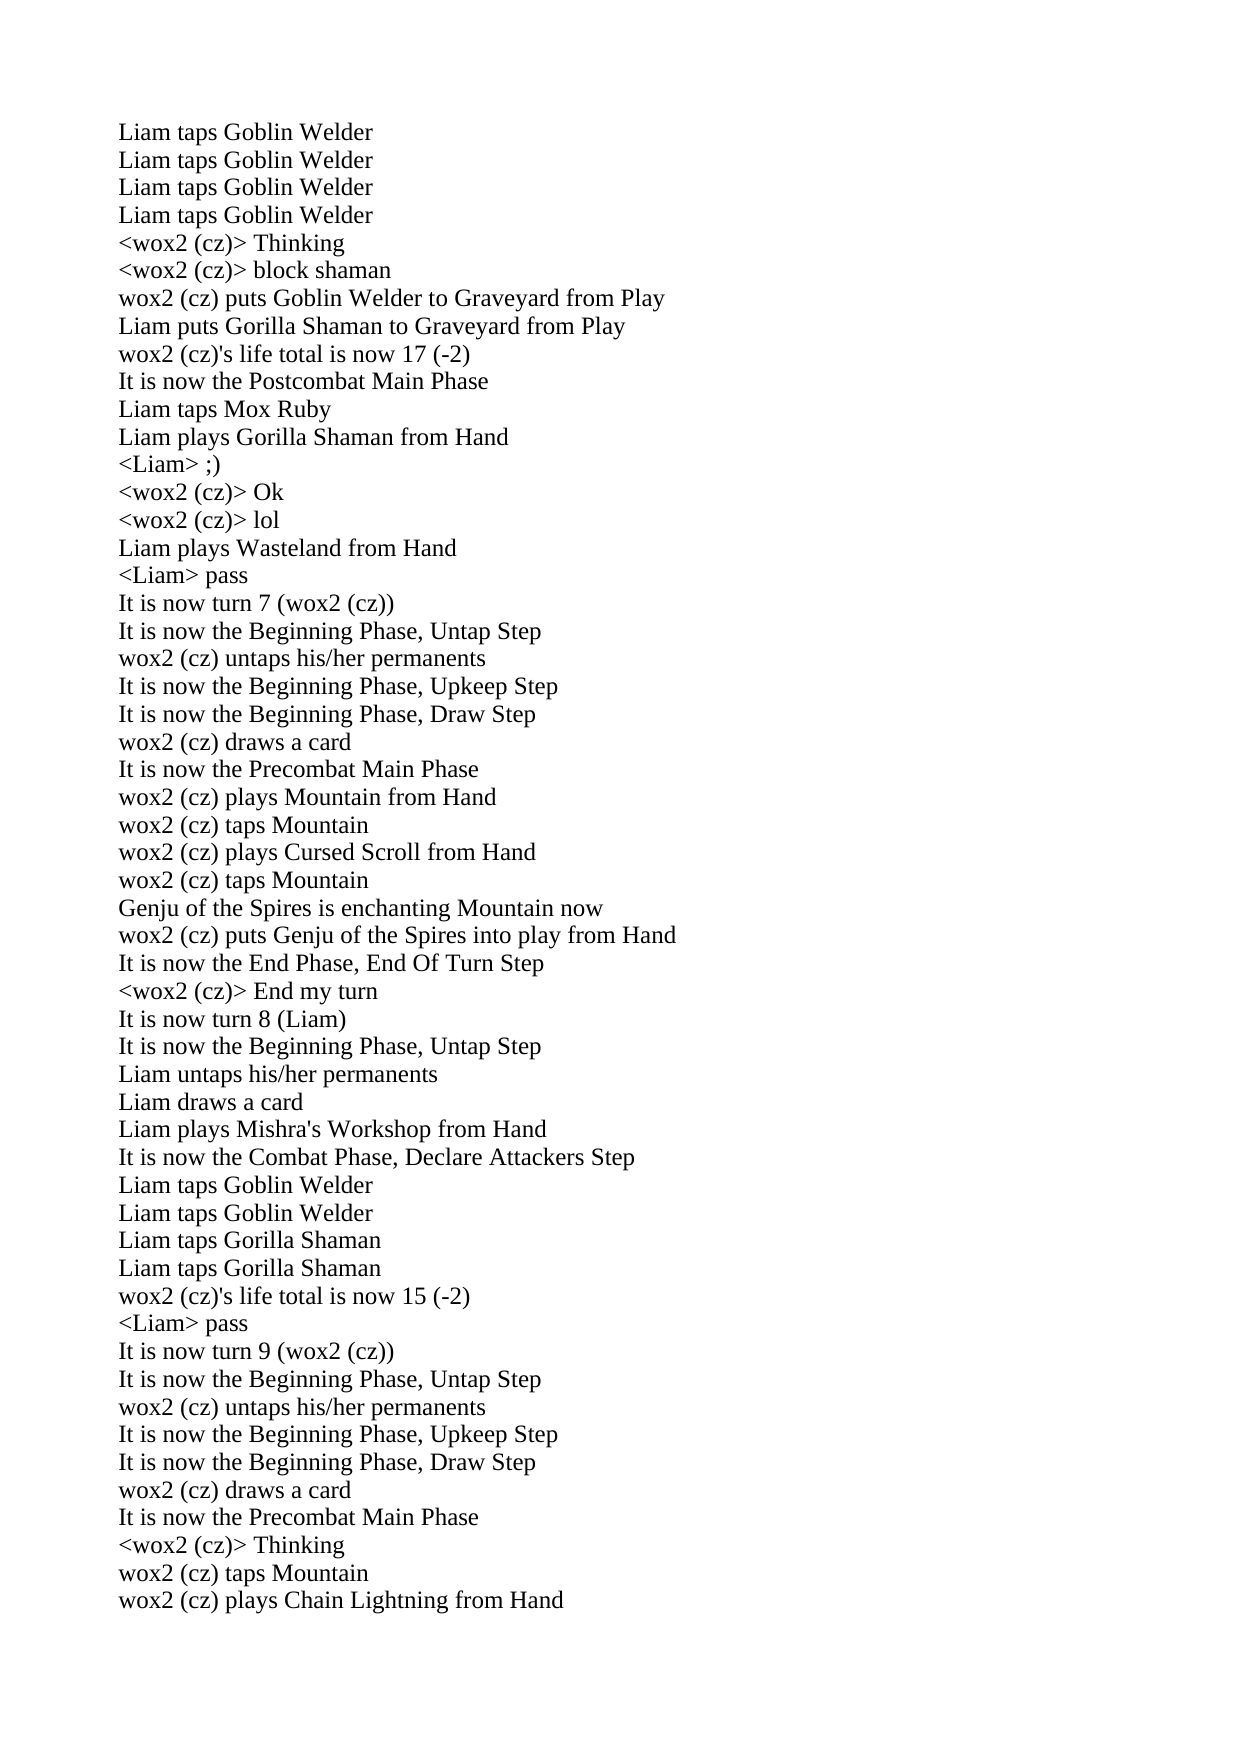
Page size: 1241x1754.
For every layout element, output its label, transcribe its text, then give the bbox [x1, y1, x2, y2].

text wox2 (cz) puts Goblin Welder to Graveyard from Play [118, 284, 1122, 312]
text wox2 (cz) taps Mountain [118, 866, 1122, 894]
text It is now the Beginning Phase, Untap Step [118, 617, 1122, 644]
text Liam taps Mox Ruby [118, 395, 1122, 423]
text wox2 (cz) plays Mountain from Hand [118, 783, 1122, 811]
text Liam taps Goblin Welder [118, 173, 1122, 201]
text Liam plays Gorilla Shaman from Hand [118, 423, 1122, 451]
text Liam taps Gorilla Shaman [118, 1254, 1122, 1282]
text It is now the Beginning Phase, Draw Step [118, 1448, 1122, 1476]
text It is now turn 8 (Liam) [118, 1005, 1122, 1032]
text It is now the Postcombat Main Phase [118, 367, 1122, 395]
text <wox2 (cz)> Thinking [118, 1531, 1122, 1559]
text Genju of the Spires is enchanting Mountain now [118, 894, 1122, 922]
text Liam draws a card [118, 1088, 1122, 1116]
text <wox2 (cz)> lol [118, 506, 1122, 534]
text It is now the Beginning Phase, Draw Step [118, 700, 1122, 728]
text <wox2 (cz)> Ok [118, 478, 1122, 506]
text wox2 (cz) puts Genju of the Spires into play from Hand [118, 922, 1122, 949]
text wox2 (cz) draws a card [118, 1476, 1122, 1503]
text It is now the Precombat Main Phase [118, 1503, 1122, 1531]
text wox2 (cz) plays Chain Lightning from Hand [118, 1587, 1122, 1614]
text wox2 (cz) untaps his/her permanents [118, 644, 1122, 672]
text Liam plays Wasteland from Hand [118, 534, 1122, 561]
text It is now the End Phase, End Of Turn Step [118, 949, 1122, 977]
text It is now turn 9 (wox2 (cz)) [118, 1337, 1122, 1365]
text It is now the Combat Phase, Declare Attackers Step [118, 1143, 1122, 1171]
text wox2 (cz)'s life total is now 17 (-2) [118, 340, 1122, 367]
text wox2 (cz) draws a card [118, 728, 1122, 755]
text Liam taps Goblin Welder [118, 118, 1122, 146]
text Liam untaps his/her permanents [118, 1060, 1122, 1088]
text <Liam> ;) [118, 451, 1122, 478]
text It is now the Beginning Phase, Untap Step [118, 1032, 1122, 1060]
text <wox2 (cz)> End my turn [118, 977, 1122, 1005]
text Liam taps Goblin Welder [118, 1171, 1122, 1199]
text <wox2 (cz)> Thinking [118, 229, 1122, 257]
text It is now the Beginning Phase, Upkeep Step [118, 1420, 1122, 1448]
text It is now the Beginning Phase, Upkeep Step [118, 672, 1122, 700]
text It is now the Beginning Phase, Untap Step [118, 1365, 1122, 1393]
text wox2 (cz) plays Cursed Scroll from Hand [118, 838, 1122, 866]
text wox2 (cz) untaps his/her permanents [118, 1393, 1122, 1420]
text <Liam> pass [118, 561, 1122, 589]
text Liam taps Gorilla Shaman [118, 1226, 1122, 1254]
text Liam taps Goblin Welder [118, 1199, 1122, 1226]
text It is now the Precombat Main Phase [118, 755, 1122, 783]
text <wox2 (cz)> block shaman [118, 257, 1122, 284]
text Liam taps Goblin Welder [118, 146, 1122, 173]
text Liam plays Mishra's Workshop from Hand [118, 1116, 1122, 1143]
text wox2 (cz) taps Mountain [118, 1559, 1122, 1587]
text wox2 (cz)'s life total is now 15 (-2) [118, 1282, 1122, 1309]
text <Liam> pass [118, 1309, 1122, 1337]
text Liam puts Gorilla Shaman to Graveyard from Play [118, 312, 1122, 340]
text Liam taps Goblin Welder [118, 201, 1122, 229]
text It is now turn 7 (wox2 (cz)) [118, 589, 1122, 617]
text wox2 (cz) taps Mountain [118, 811, 1122, 838]
